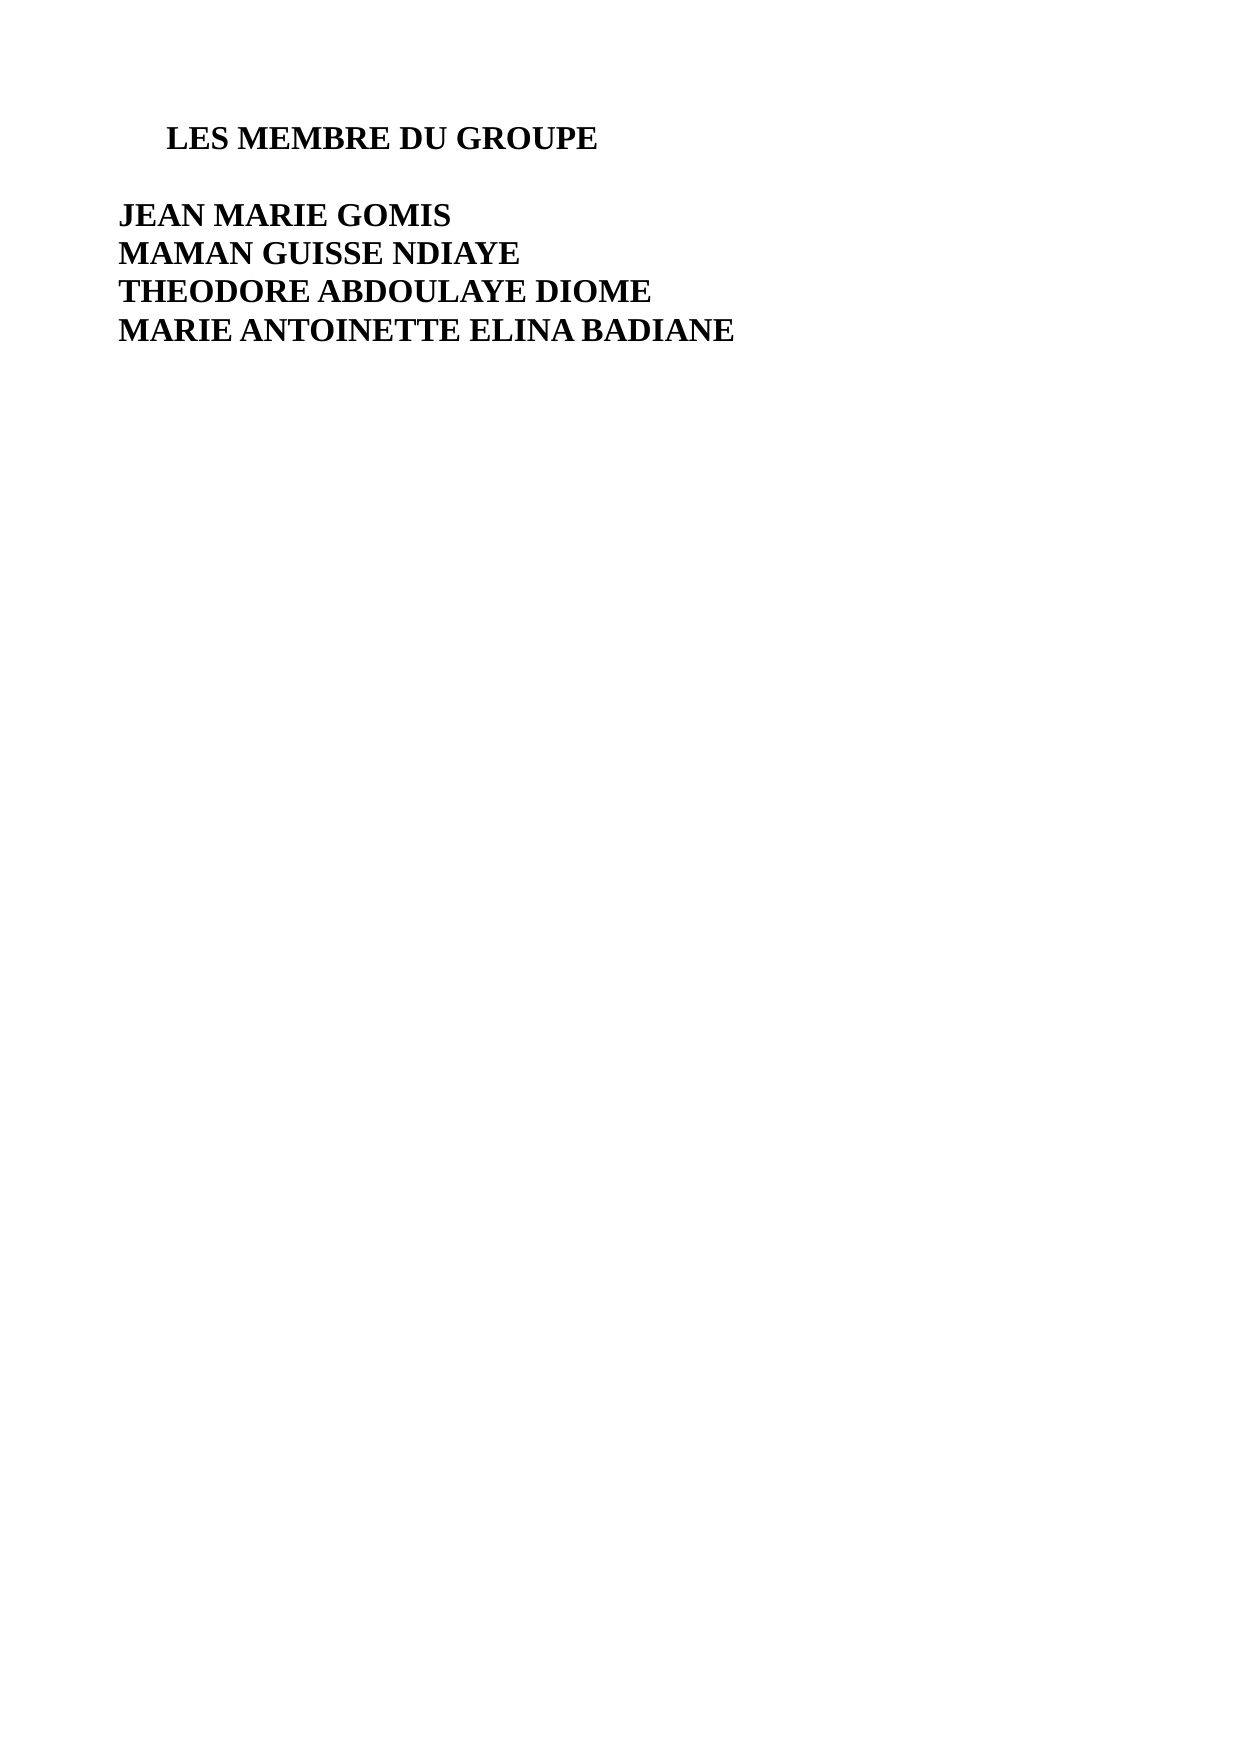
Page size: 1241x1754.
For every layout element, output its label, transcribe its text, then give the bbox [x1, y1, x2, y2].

text JEAN MARIE GOMIS [118, 195, 1122, 233]
text MARIE ANTOINETTE ELINA BADIANE [118, 310, 1122, 348]
text MAMAN GUISSE NDIAYE [118, 233, 1122, 271]
text LES MEMBRE DU GROUPE [118, 118, 1122, 156]
text THEODORE ABDOULAYE DIOME [118, 271, 1122, 310]
